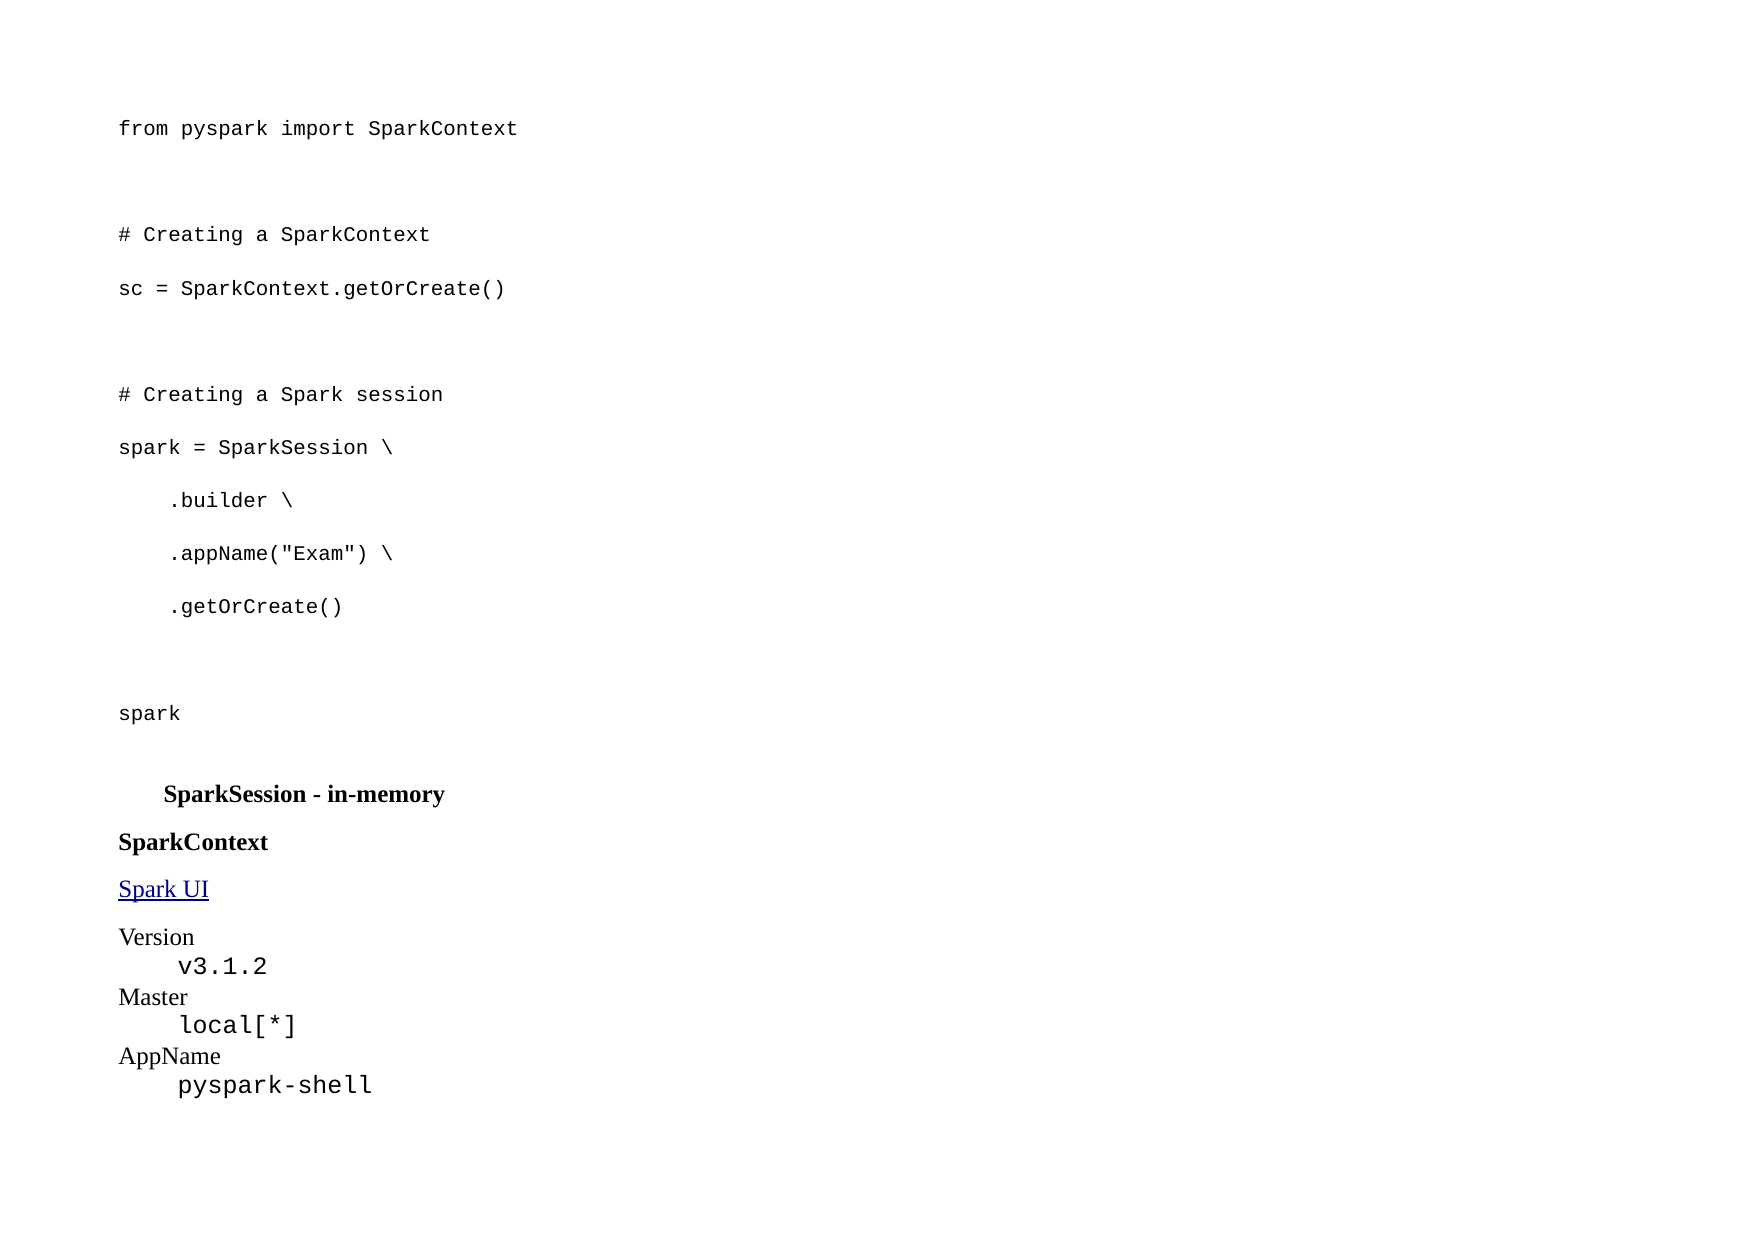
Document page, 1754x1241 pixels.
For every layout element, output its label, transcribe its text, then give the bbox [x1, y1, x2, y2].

subtitle AppName [118, 1041, 1636, 1070]
text ​ [118, 331, 1636, 354]
text SparkSession - in-memory [163, 779, 1636, 808]
text spark = SparkSession \ [118, 437, 1636, 461]
text Spark UI [118, 874, 1636, 903]
list pyspark-shell [177, 1070, 1636, 1101]
text spark [118, 702, 1636, 726]
text .appName("Exam") \ [118, 543, 1636, 567]
subtitle Version [118, 922, 1636, 951]
text sc = SparkContext.getOrCreate() [118, 277, 1636, 301]
text # Creating a SparkContext [118, 224, 1636, 248]
list v3.1.2 [177, 951, 1636, 982]
text # Creating a Spark session [118, 384, 1636, 407]
text ​ [163, 756, 1636, 779]
text .getOrCreate() [118, 596, 1636, 620]
subtitle Master [118, 982, 1636, 1010]
list local[*] [177, 1010, 1636, 1041]
text from pyspark import SparkContext [118, 118, 1636, 142]
text SparkContext [118, 827, 1636, 856]
text .builder \ [118, 490, 1636, 514]
text ​ [118, 171, 1636, 195]
